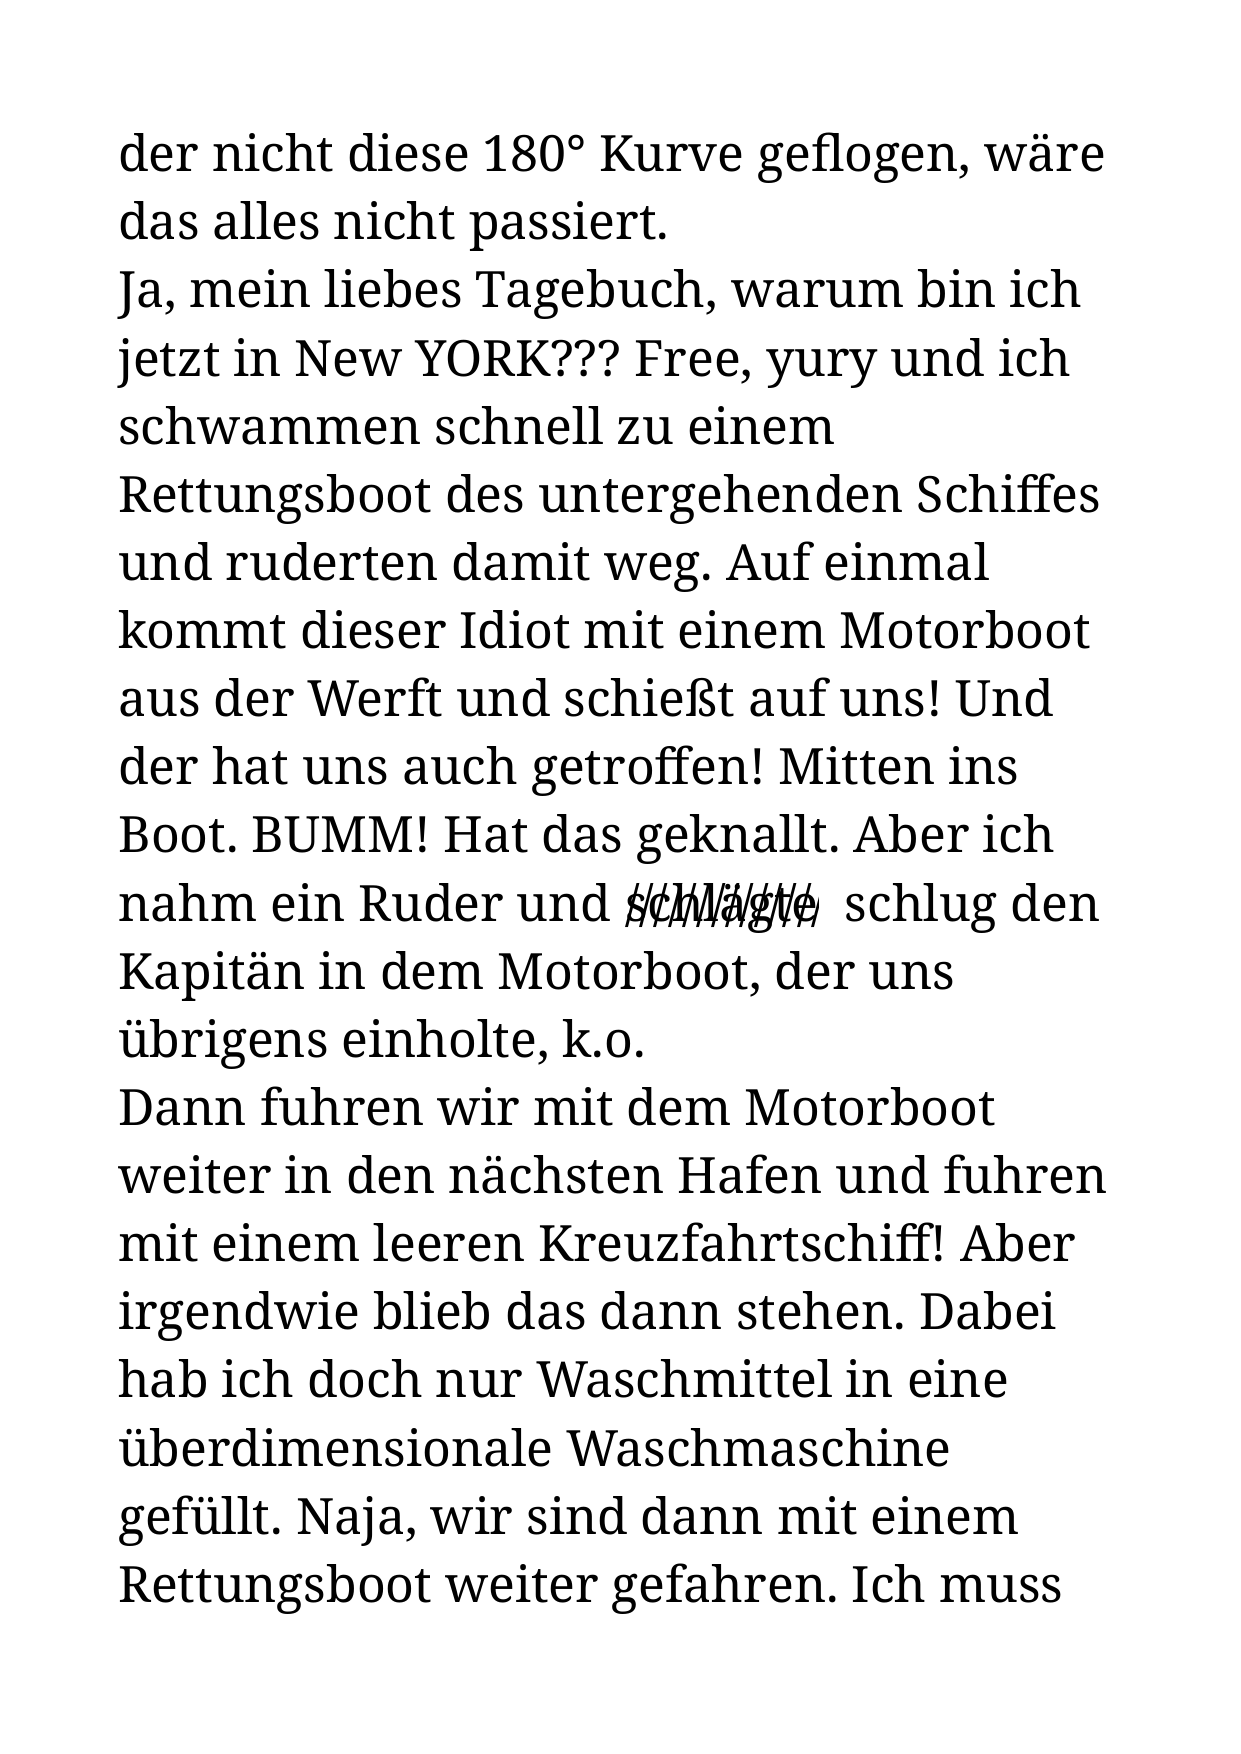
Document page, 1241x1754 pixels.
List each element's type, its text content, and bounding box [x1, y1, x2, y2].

text Liebes Tagebuch, heute bin ich in New Jork York. Diese Idioten in den Jets haben wir abgeschüttelt und wenn Free nochmals ein Flugzeug fliegt, steige ich NICHT ein. Der Kerl kann ja gar nichts. Kann der eigentlich bis drei zählen? Da will der eine einfache 180° Kurve mit einer 757 fliegen und bringt uns alle in Lebensgefahr!!! Wenn ich nicht heldenhaft noch das Flugzeug gerättet gerettet hätte, waren wir alle tot. Ich habe das Flugzeug im Meer gelandet und wir trieben auf eine Werft zu. Da war so ein MEGA Schiff so ganz teuer und so und wir sind dagegen gefahren!!! Dann ist das Schiff gesunken und der Kapitän war ziemlich sauer. Bestimmt auf Free. Hätte der nicht diese 180° Kurve geflogen, wäre das alles nicht passiert. Ja, mein liebes Tagebuch, warum bin ich jetzt in New YORK??? Free, yury und ich schwammen schnell zu einem Rettungsboot des untergehenden Schiffes und ruderten damit weg. Auf einmal kommt dieser Idiot mit einem Motorboot aus der Werft und schießt auf uns! Und der hat uns auch getroffen! Mitten ins Boot. BUMM! Hat das geknallt. Aber ich nahm ein Ruder und schlägte schlug den Kapitän in dem Motorboot, der uns übrigens einholte, k.o. Dann fuhren wir mit dem Motorboot weiter in den nächsten Hafen und fuhren mit einem leeren Kreuzfahrtschiff! Aber irgendwie blieb das dann stehen. Dabei hab ich doch nur Waschmittel in eine überdimensionale Waschmaschine gefüllt. Naja, wir sind dann mit einem Rettungsboot weiter gefahren. Ich muss jetzt aufhören. Gleich hab ich ein Interview mit so einem komischen Herrn Zwieback. Der macht arme Leute wieder reich. [118, 118, 1122, 1617]
